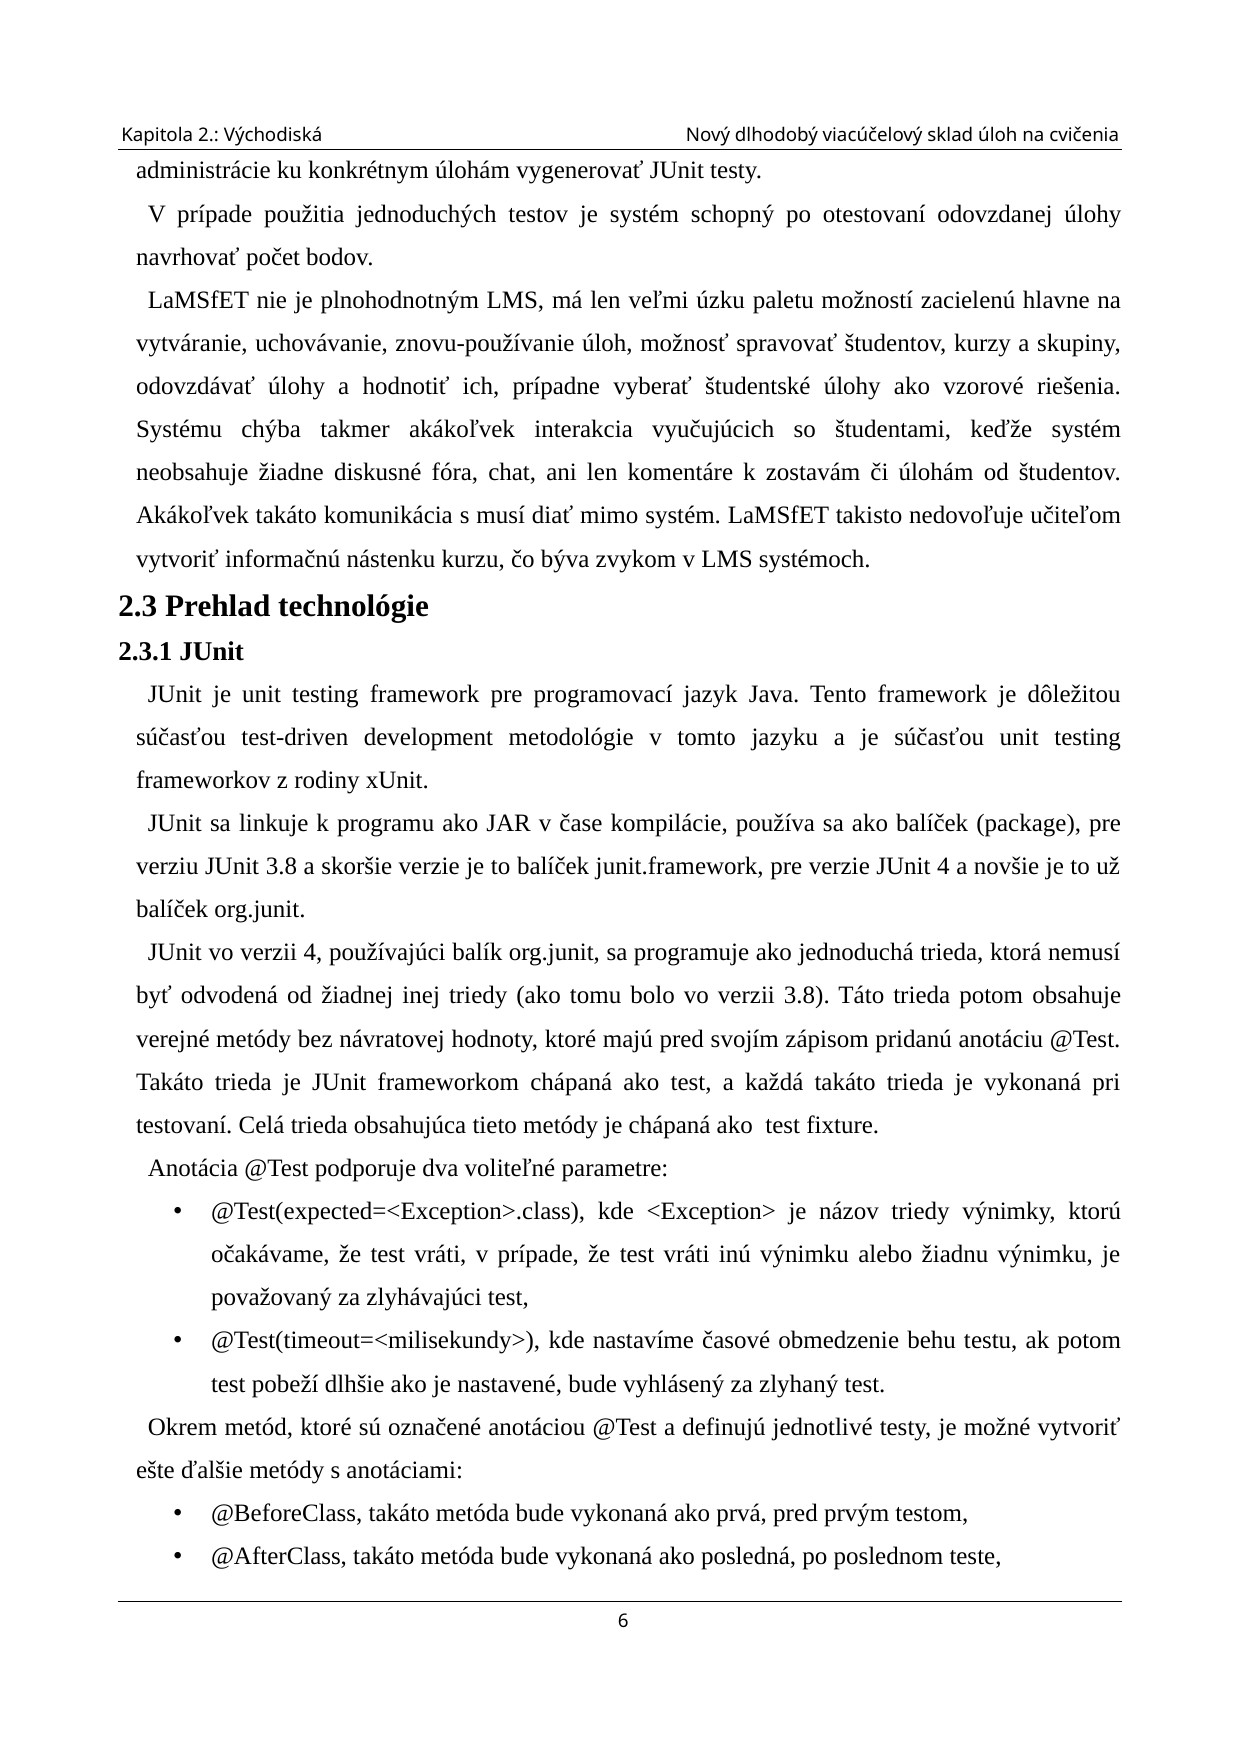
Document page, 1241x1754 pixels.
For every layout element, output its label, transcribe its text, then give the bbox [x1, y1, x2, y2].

text Okrem metód, ktoré sú označené anotáciou @Test a definujú jednotlivé testy, je možné vytvoriť ešte ďalšie metódy s anotáciami: [136, 1412, 1122, 1484]
text JUnit je unit testing framework pre programovací jazyk Java. Tento framework je dôležitou súčasťou test-driven development metodológie v tomto jazyku a je súčasťou unit testing frameworkov z rodiny xUnit. [136, 679, 1122, 794]
text JUnit vo verzii 4, používajúci balík org.junit, sa programuje ako jednoduchá trieda, ktorá nemusí byť odvodená od žiadnej inej triedy (ako tomu bolo vo verzii 3.8). Táto trieda potom obsahuje verejné metódy bez návratovej hodnoty, ktoré majú pred svojím zápisom pridanú anotáciu @Test. Takáto trieda je JUnit frameworkom chápaná ako test, a každá takáto trieda je vykonaná pri testovaní. Celá trieda obsahujúca tieto metódy je chápaná ako test fixture. [136, 937, 1122, 1139]
text V prípade použitia jednoduchých testov je systém schopný po otestovaní odovzdanej úlohy navrhovať počet bodov. [136, 199, 1122, 271]
text Anotácia @Test podporuje dva voliteľné parametre: [136, 1153, 1122, 1182]
list @Test(timeout=<milisekundy>), kde nastavíme časové obmedzenie behu testu, ak potom test pobeží dlhšie ako je nastavené, bude vyhlásený za zlyhaný test. [173, 1326, 1122, 1397]
text administrácie ku konkrétnym úlohám vygenerovať JUnit testy. [136, 156, 1122, 184]
text JUnit sa linkuje k programu ako JAR v čase kompilácie, používa sa ako balíček (package), pre verziu JUnit 3.8 a skoršie verzie je to balíček junit.framework, pre verzie JUnit 4 a novšie je to už balíček org.junit. [136, 808, 1122, 923]
subtitle JUnit [118, 635, 1122, 666]
list @AfterClass, takáto metóda bude vykonaná ako posledná, po poslednom teste, [173, 1541, 1122, 1570]
list @BeforeClass, takáto metóda bude vykonaná ako prvá, pred prvým testom, [173, 1498, 1122, 1527]
list @Test(expected=<Exception>.class), kde <Exception> je názov triedy výnimky, ktorú očakávame, že test vráti, v prípade, že test vráti inú výnimku alebo žiadnu výnimku, je považovaný za zlyhávajúci test, [173, 1196, 1122, 1311]
subtitle Prehlad technológie [118, 587, 1122, 623]
text LaMSfET nie je plnohodnotným LMS, má len veľmi úzku paletu možností zacielenú hlavne na vytváranie, uchovávanie, znovu-používanie úloh, možnosť spravovať študentov, kurzy a skupiny, odovzdávať úlohy a hodnotiť ich, prípadne vyberať študentské úlohy ako vzorové riešenia. Systému chýba takmer akákoľvek interakcia vyučujúcich so študentami, keďže systém neobsahuje žiadne diskusné fóra, chat, ani len komentáre k zostavám či úlohám od študentov. Akákoľvek takáto komunikácia s musí diať mimo systém. LaMSfET takisto nedovoľuje učiteľom vytvoriť informačnú nástenku kurzu, čo býva zvykom v LMS systémoch. [136, 285, 1122, 572]
